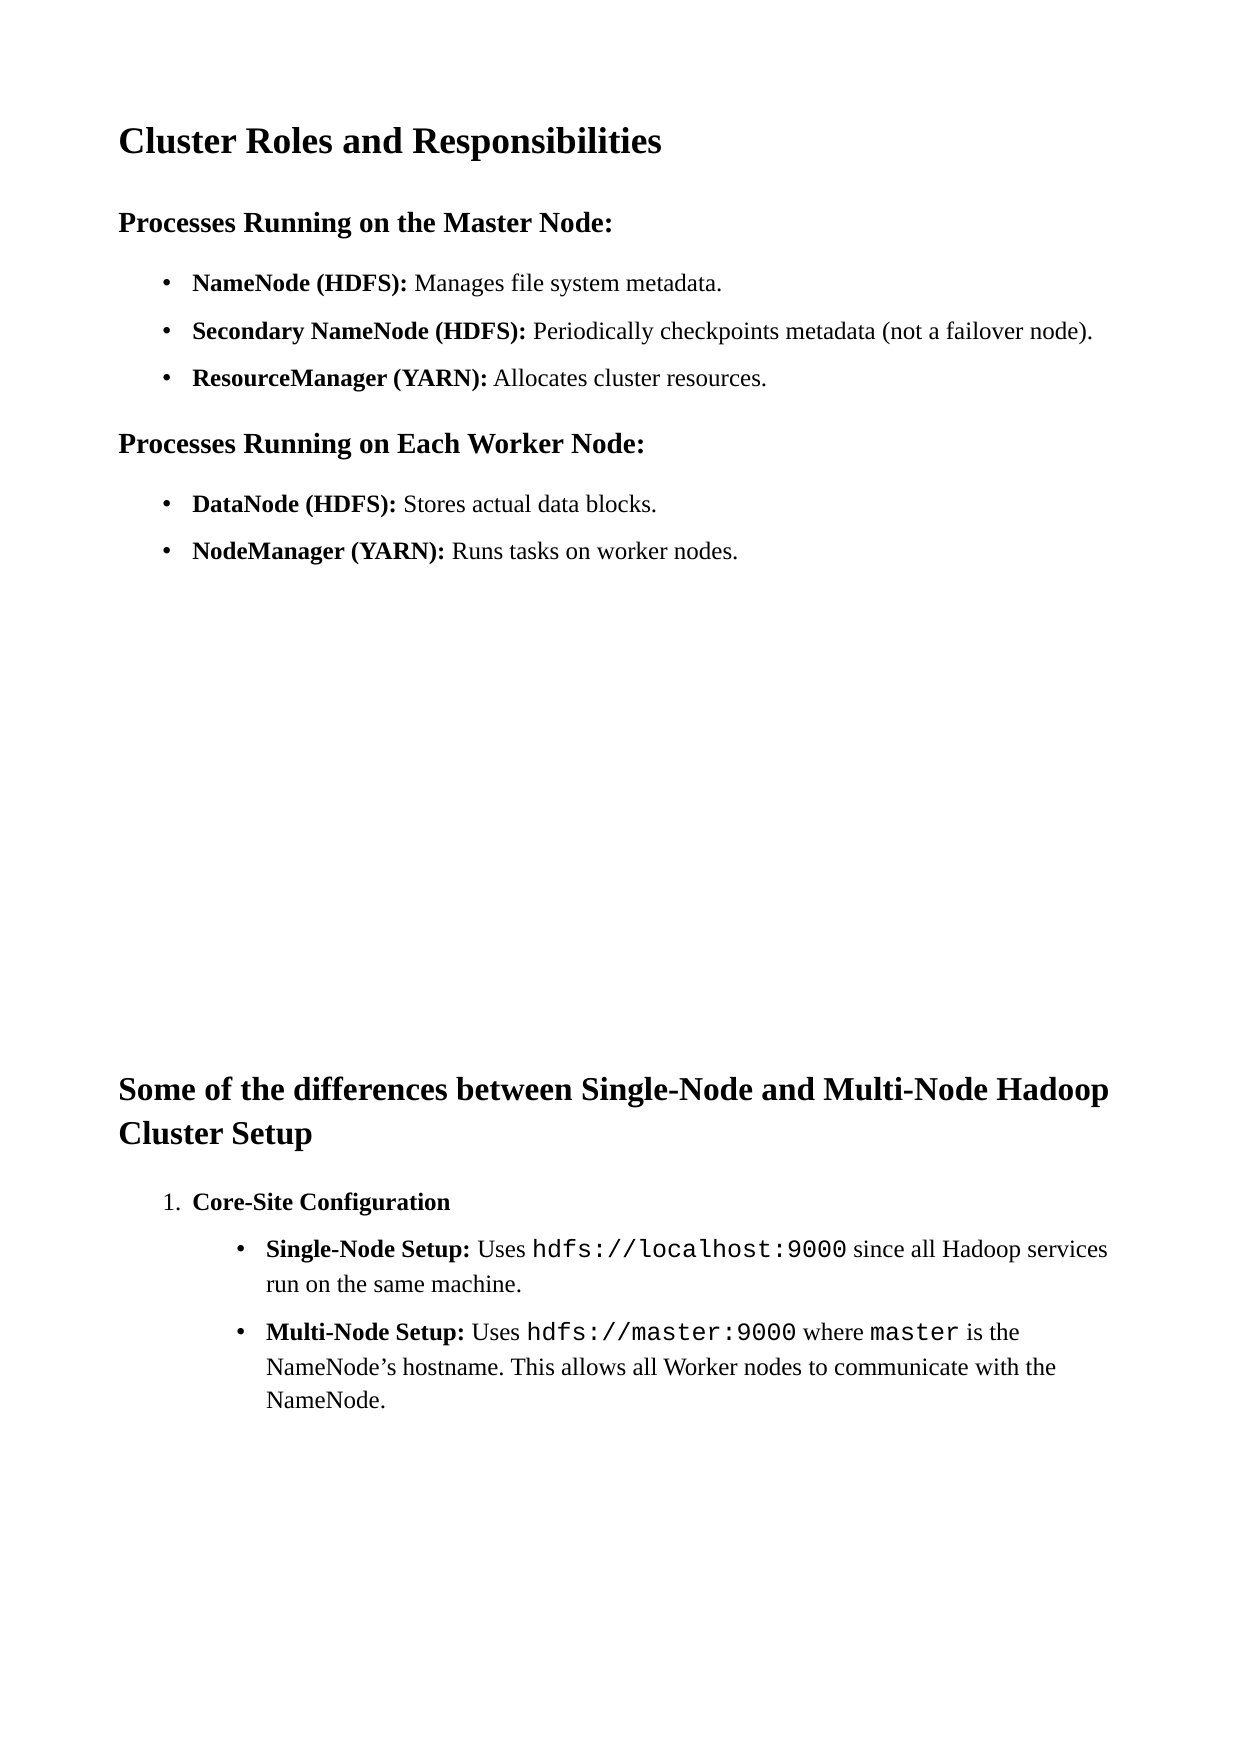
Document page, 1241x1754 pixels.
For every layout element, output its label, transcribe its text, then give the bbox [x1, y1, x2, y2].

subtitle Processes Running on the Master Node: [118, 205, 1122, 239]
list NameNode (HDFS): Manages file system metadata. [162, 268, 1122, 297]
subtitle Processes Running on Each Worker Node: [118, 426, 1122, 459]
list Multi-Node Setup: Uses hdfs://master:9000 where master is the NameNode’s hostname. This allows all Worker nodes to communicate with the NameNode. [236, 1317, 1122, 1414]
list ResourceManager (YARN): Allocates cluster resources. [162, 363, 1122, 392]
list Core-Site Configuration [162, 1187, 1122, 1215]
list Single-Node Setup: Uses hdfs://localhost:9000 since all Hadoop services run on the same machine. [236, 1234, 1122, 1298]
list NodeManager (YARN): Runs tasks on worker nodes. [162, 536, 1122, 565]
list Secondary NameNode (HDFS): Periodically checkpoints metadata (not a failover node). [162, 316, 1122, 345]
list DataNode (HDFS): Stores actual data blocks. [162, 489, 1122, 517]
text Some of the differences between Single-Node and Multi-Node Hadoop Cluster Setup [118, 1069, 1122, 1151]
subtitle Cluster Roles and Responsibilities [118, 118, 1122, 161]
